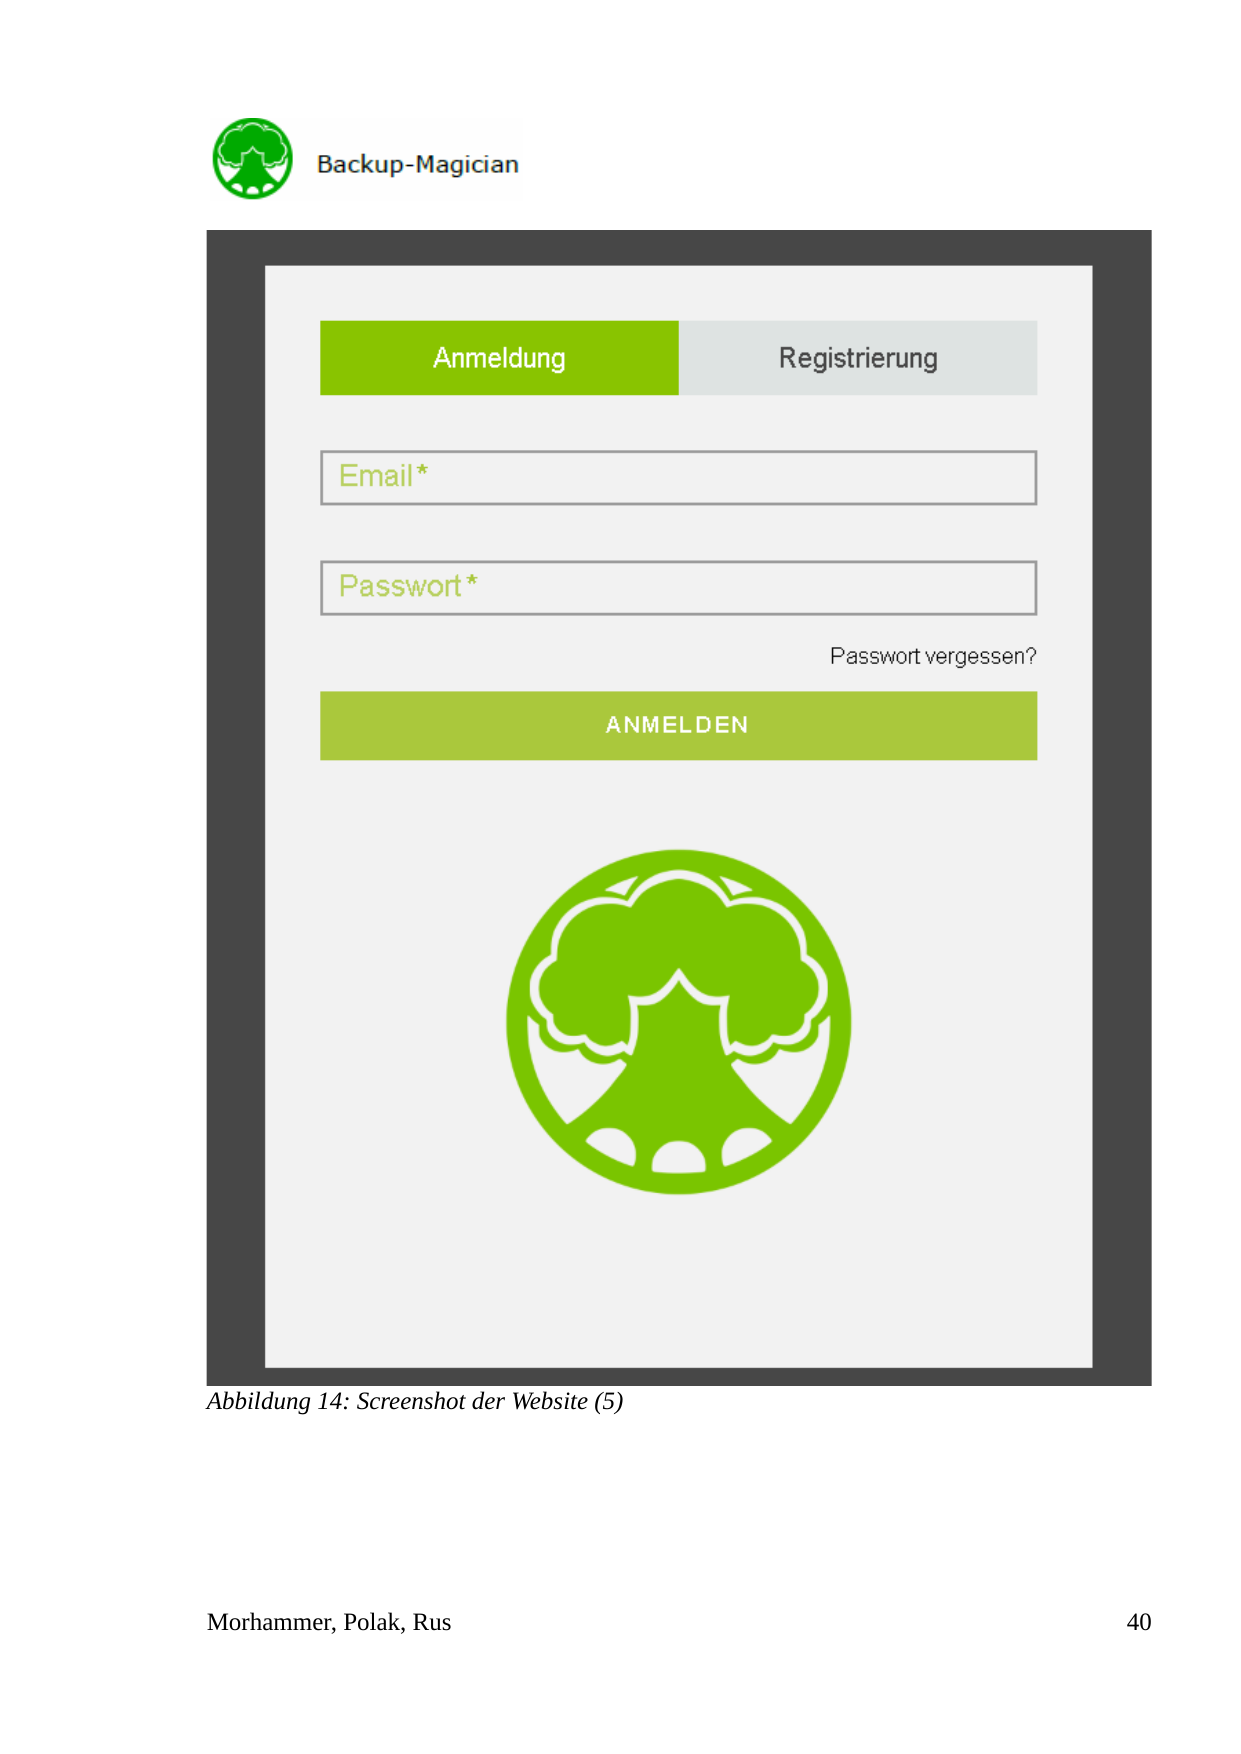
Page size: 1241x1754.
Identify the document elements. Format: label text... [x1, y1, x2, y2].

text Abbildung 14: Screenshot der Website (5) [207, 1386, 1152, 1415]
picture [206, 230, 1152, 1386]
picture [210, 118, 523, 201]
